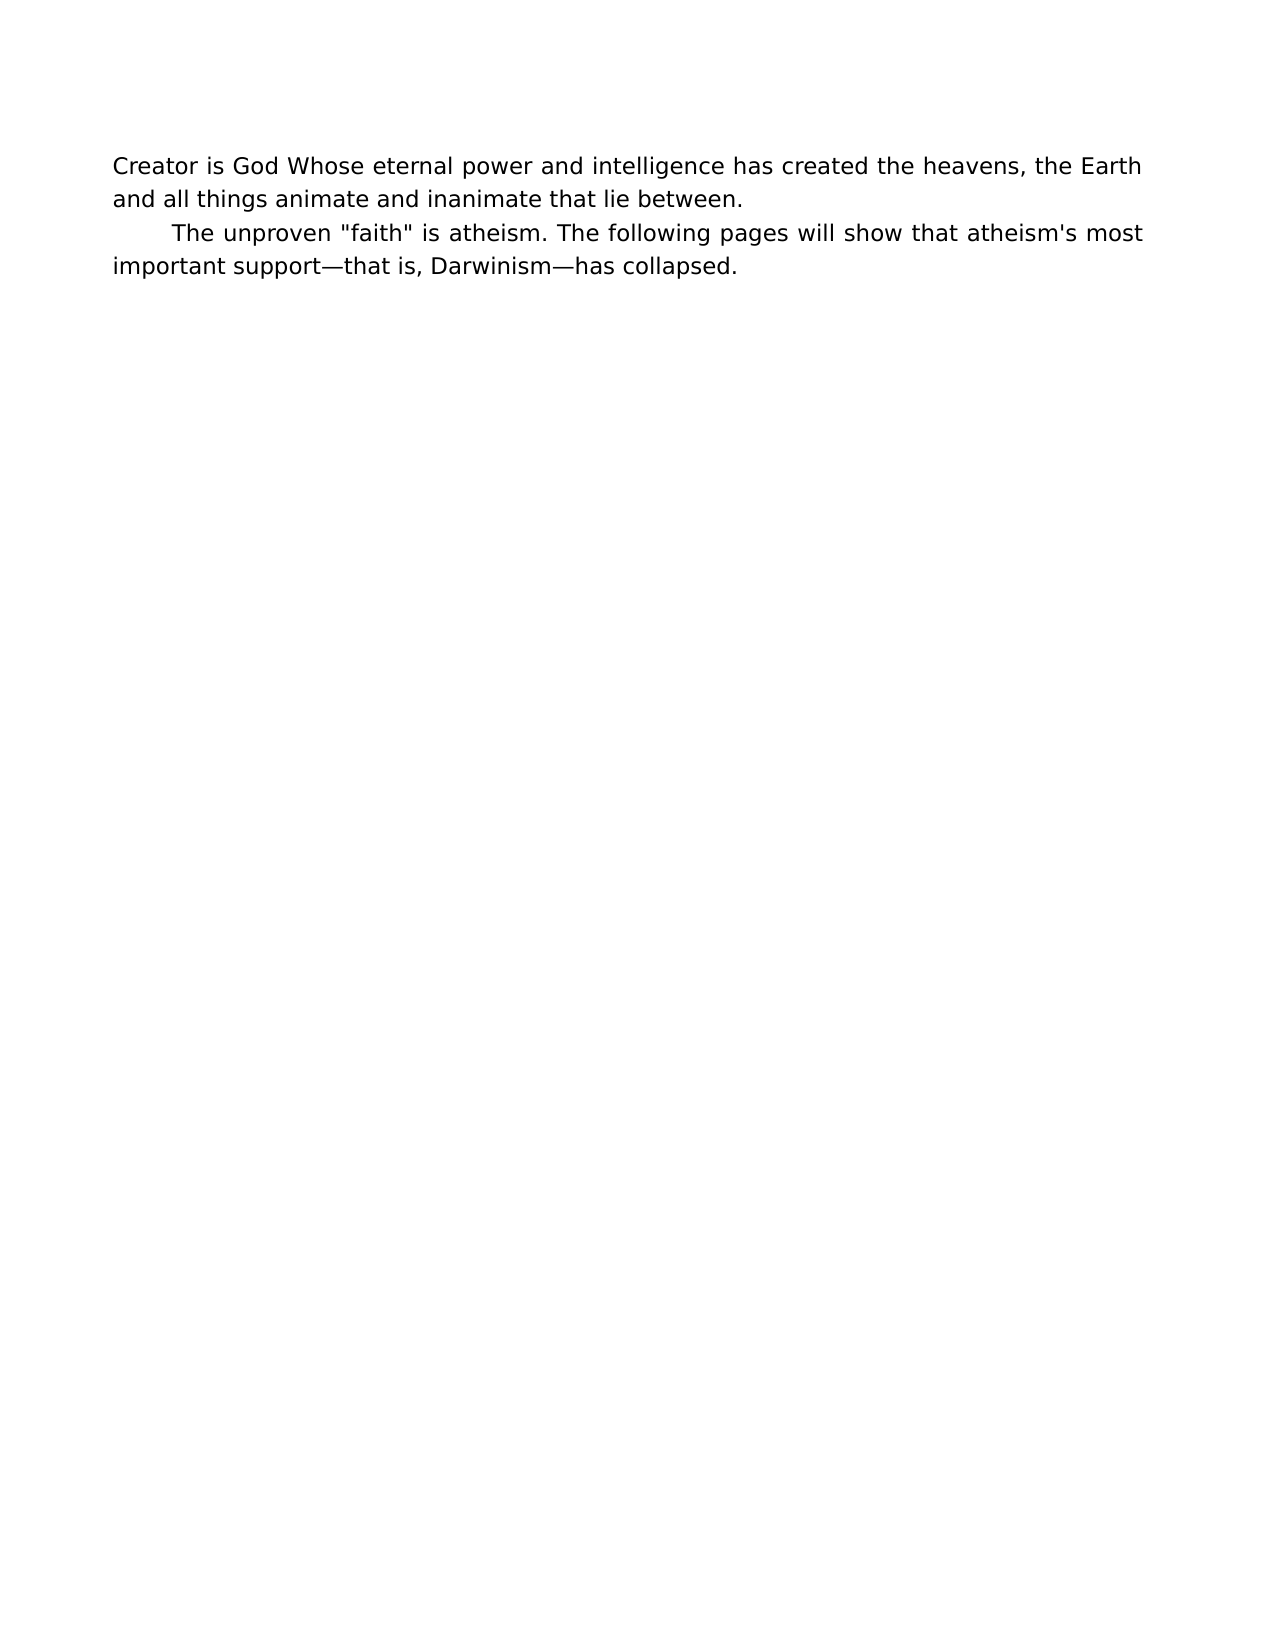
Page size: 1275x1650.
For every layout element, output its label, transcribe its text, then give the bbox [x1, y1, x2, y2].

text Creator is God Whose eternal power and intelligence has created the heavens, the Earth and all things animate and inanimate that lie between. [112, 148, 1145, 214]
text The unproven "faith" is atheism. The following pages will show that atheism's most important support—that is, Darwinism—has collapsed. [112, 214, 1145, 281]
